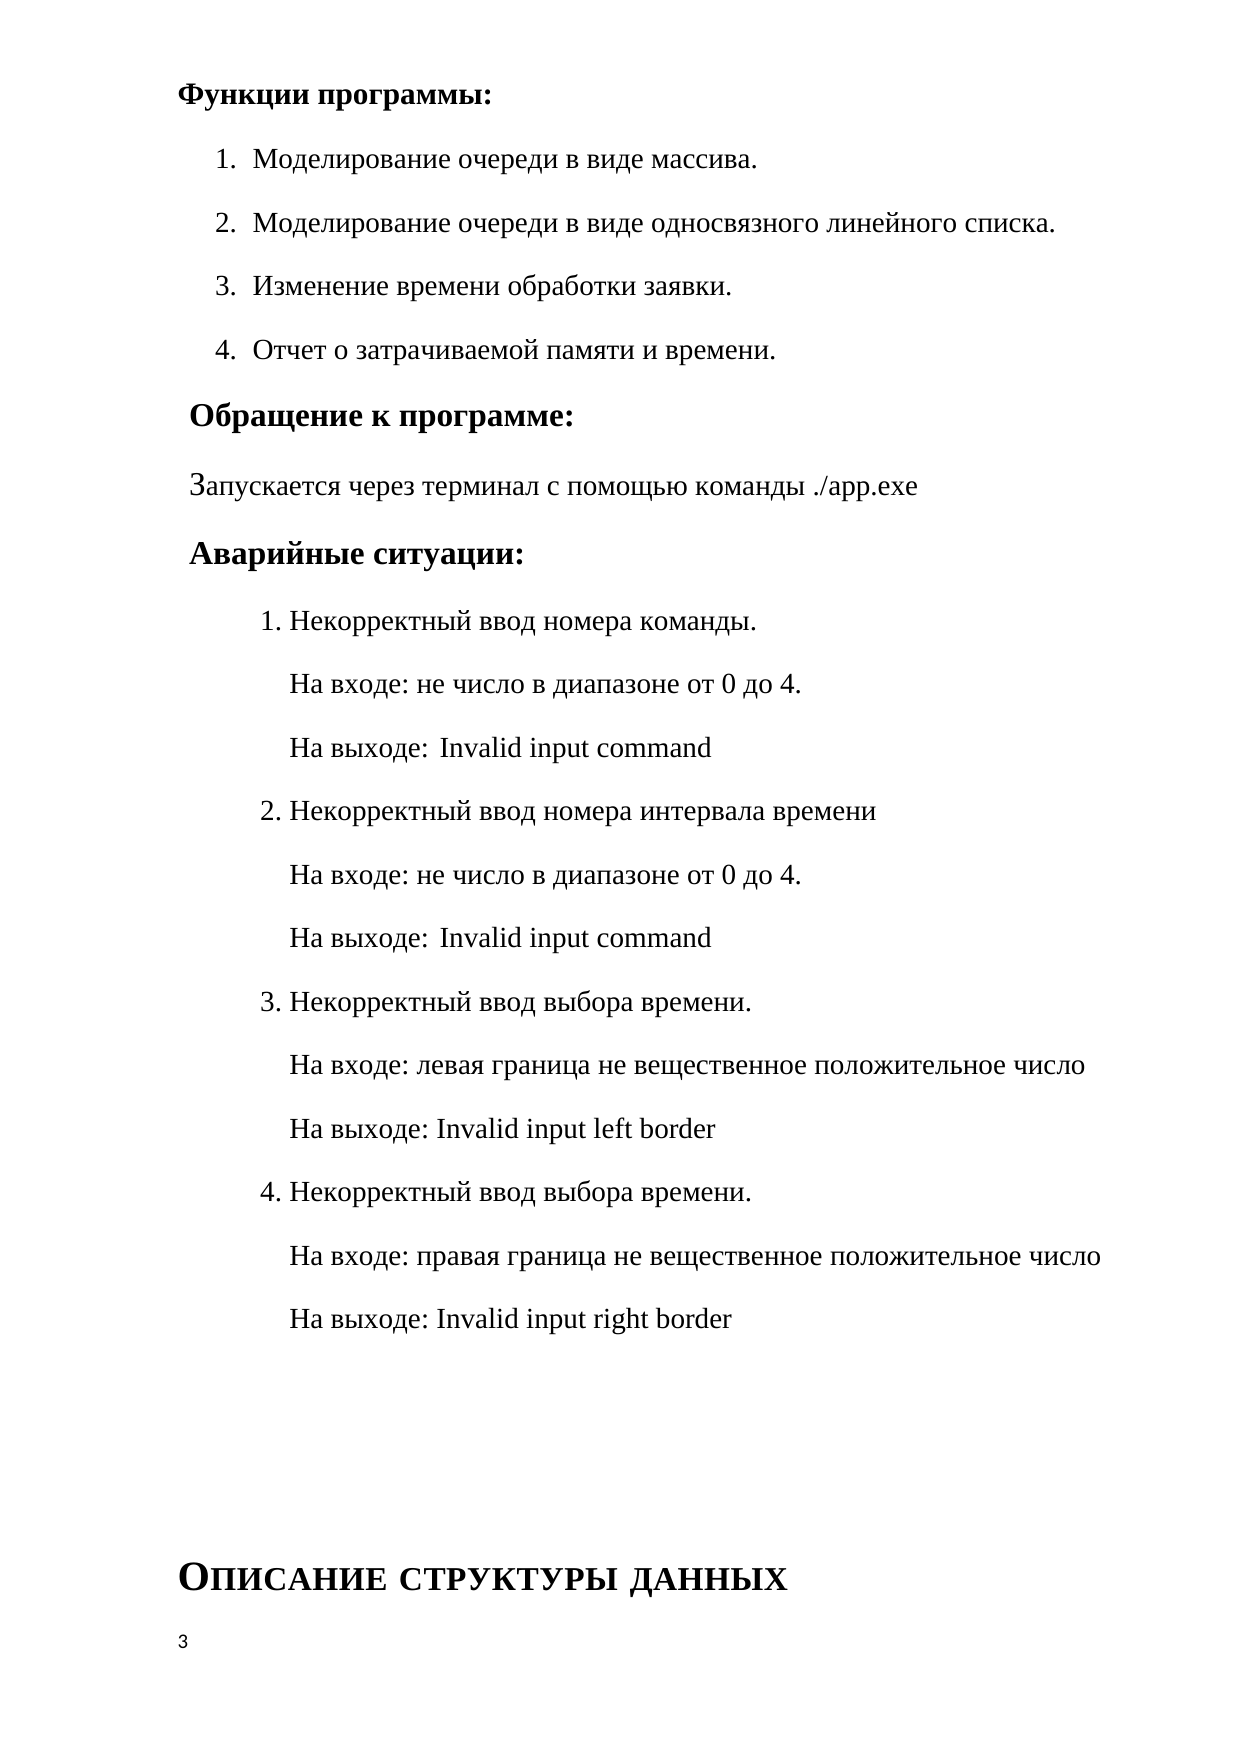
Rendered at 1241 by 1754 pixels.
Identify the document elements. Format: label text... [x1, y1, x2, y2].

text На выходе: Invalid input command [260, 920, 1152, 954]
text На выходе: Invalid input right border [260, 1302, 1152, 1335]
list Отчет о затрачиваемой памяти и времени. [215, 332, 1152, 365]
text 1. Некорректный ввод номера команды. [260, 603, 1152, 636]
text 3. Некорректный ввод выбора времени. [260, 984, 1152, 1017]
list Изменение времени обработки заявки. [215, 268, 1152, 302]
list Моделирование очереди в виде массива. [215, 141, 1152, 175]
text Запускается через терминал с помощью команды ./app.exe [189, 464, 1152, 503]
list Моделирование очереди в виде односвязного линейного списка. [215, 205, 1152, 238]
text На выходе: Invalid input command [260, 730, 1152, 763]
text На входе: не число в диапазоне от 0 до 4. [260, 666, 1152, 700]
text Аварийные ситуации: [189, 533, 1152, 572]
text На входе: левая граница не вещественное положительное число [260, 1047, 1152, 1081]
text 2. Некорректный ввод номера интервала времени [260, 793, 1152, 827]
text Функции программы: [177, 75, 1152, 111]
text На входе: правая граница не вещественное положительное число [260, 1238, 1152, 1272]
text На входе: не число в диапазоне от 0 до 4. [260, 857, 1152, 890]
text На выходе: Invalid input left border [260, 1111, 1152, 1144]
text Обращение к программе: [189, 395, 1152, 434]
subtitle Описание структуры данных [177, 1551, 1152, 1599]
text 4. Некорректный ввод выбора времени. [260, 1174, 1152, 1208]
